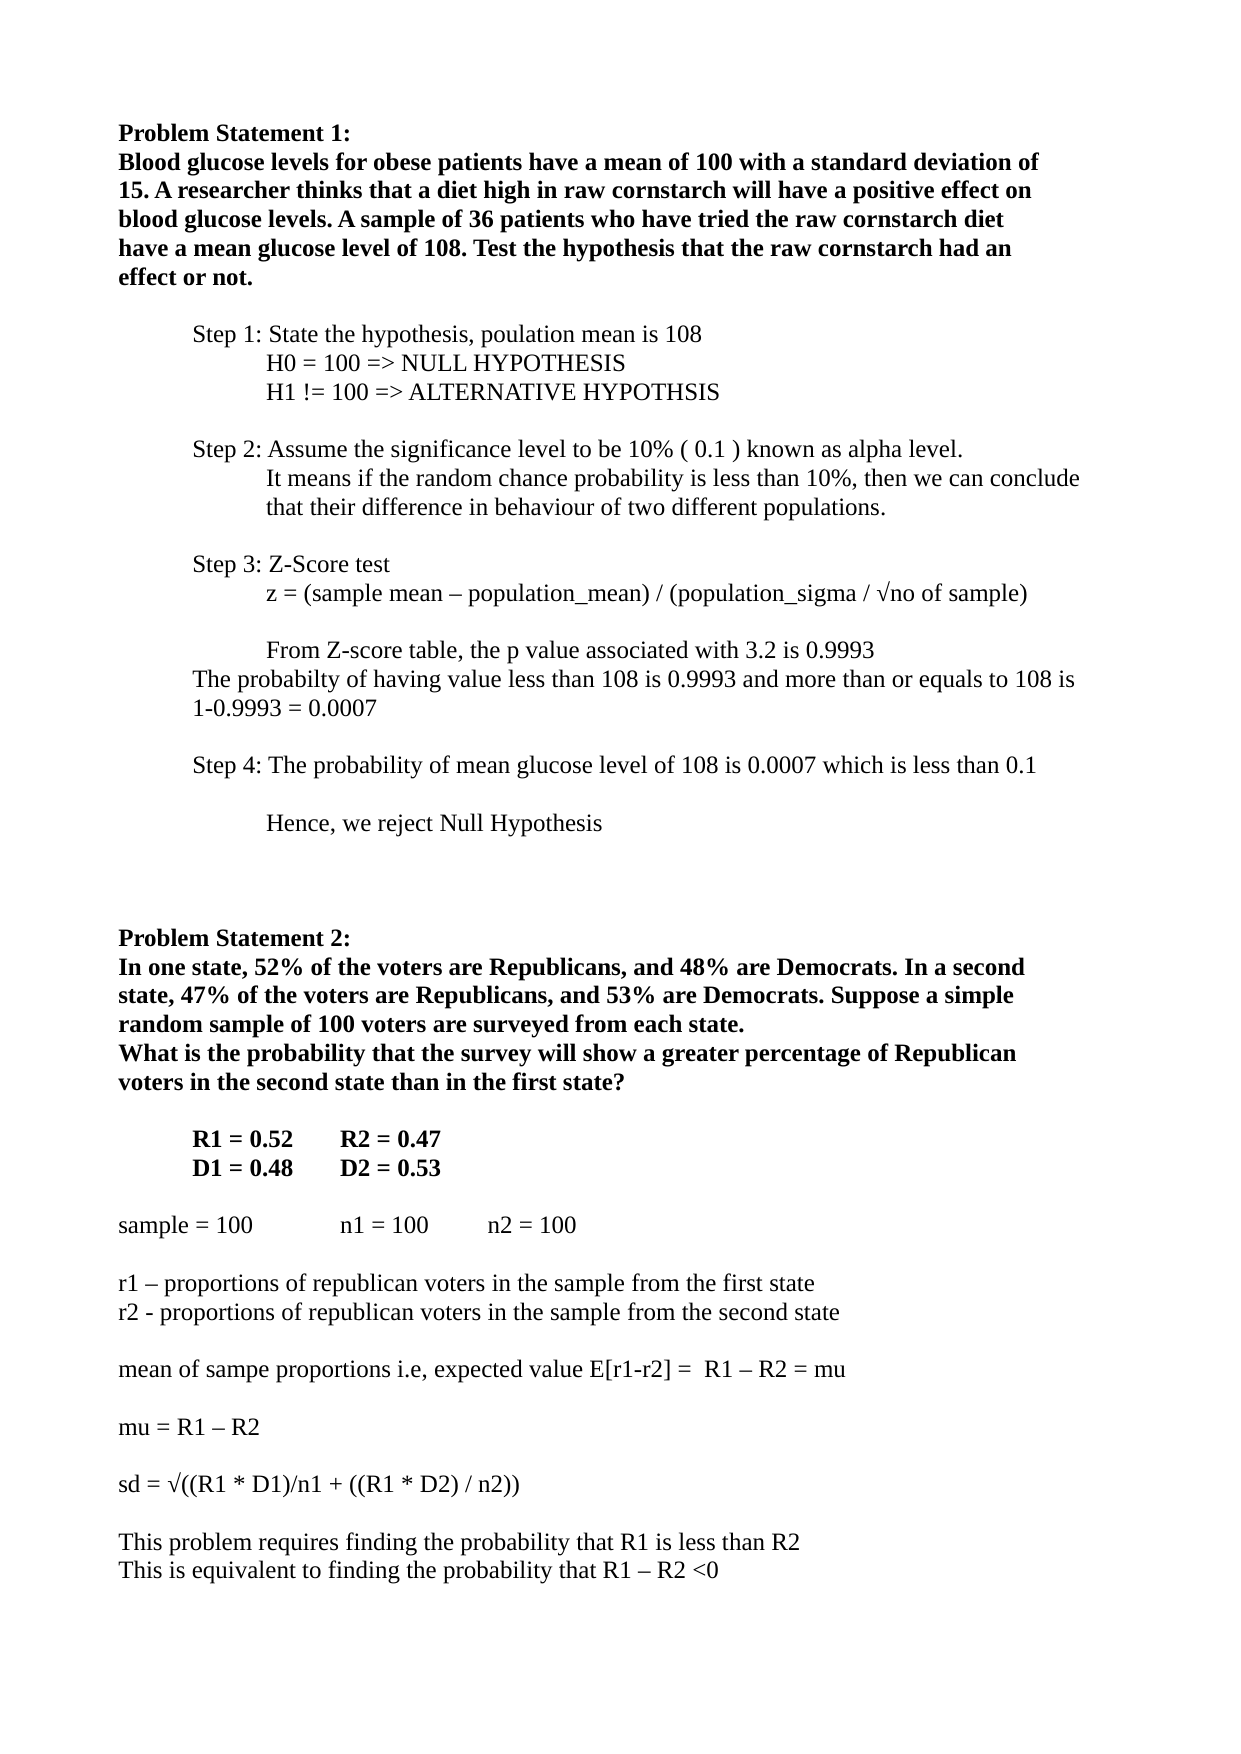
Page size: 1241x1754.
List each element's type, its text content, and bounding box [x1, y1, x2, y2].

text have a mean glucose level of 108. Test the hypothesis that the raw cornstarch had an [118, 233, 1122, 262]
text In one state, 52% of the voters are Republicans, and 48% are Democrats. In a second [118, 952, 1122, 981]
text The probabilty of having value less than 108 is 0.9993 and more than or equals to 108 is [118, 664, 1122, 693]
text r2 - proportions of republican voters in the sample from the second state [118, 1297, 1122, 1326]
text Step 4: The probability of mean glucose level of 108 is 0.0007 which is less than 0.1 [118, 751, 1122, 779]
text R1 = 0.52 R2 = 0.47 [118, 1124, 1122, 1153]
text Problem Statement 2: [118, 923, 1122, 952]
text sample = 100 n1 = 100 n2 = 100 [118, 1211, 1122, 1239]
text 1-0.9993 = 0.0007 [118, 693, 1122, 722]
text state, 47% of the voters are Republicans, and 53% are Democrats. Suppose a simple [118, 981, 1122, 1009]
text H1 != 100 => ALTERNATIVE HYPOTHSIS [118, 377, 1122, 406]
text mu = R1 – R2 [118, 1412, 1122, 1441]
text Step 2: Assume the significance level to be 10% ( 0.1 ) known as alpha level. [118, 434, 1122, 463]
text r1 – proportions of republican voters in the sample from the first state [118, 1268, 1122, 1297]
text D1 = 0.48 D2 = 0.53 [118, 1153, 1122, 1182]
text Blood glucose levels for obese patients have a mean of 100 with a standard deviation of [118, 147, 1122, 176]
text Step 1: State the hypothesis, poulation mean is 108 [118, 319, 1122, 348]
text blood glucose levels. A sample of 36 patients who have tried the raw cornstarch diet [118, 204, 1122, 233]
text Step 3: Z-Score test [118, 549, 1122, 578]
text Hence, we reject Null Hypothesis [118, 808, 1122, 837]
text This problem requires finding the probability that R1 is less than R2 [118, 1527, 1122, 1556]
text Problem Statement 1: [118, 118, 1122, 147]
text This is equivalent to finding the probability that R1 – R2 <0 [118, 1556, 1122, 1584]
text random sample of 100 voters are surveyed from each state. [118, 1009, 1122, 1038]
text From Z-score table, the p value associated with 3.2 is 0.9993 [118, 636, 1122, 664]
text effect or not. [118, 262, 1122, 291]
text It means if the random chance probability is less than 10%, then we can conclude that their difference in behaviour of two different populations. [118, 463, 1122, 521]
text mean of sampe proportions i.e, expected value E[r1-r2] = R1 – R2 = mu [118, 1354, 1122, 1383]
text z = (sample mean – population_mean) / (population_sigma / √no of sample) [118, 578, 1122, 607]
text H0 = 100 => NULL HYPOTHESIS [118, 348, 1122, 377]
text 15. A researcher thinks that a diet high in raw cornstarch will have a positive effect on [118, 176, 1122, 204]
text voters in the second state than in the first state? [118, 1067, 1122, 1096]
text sd = √((R1 * D1)/n1 + ((R1 * D2) / n2)) [118, 1469, 1122, 1498]
text What is the probability that the survey will show a greater percentage of Republican [118, 1038, 1122, 1067]
